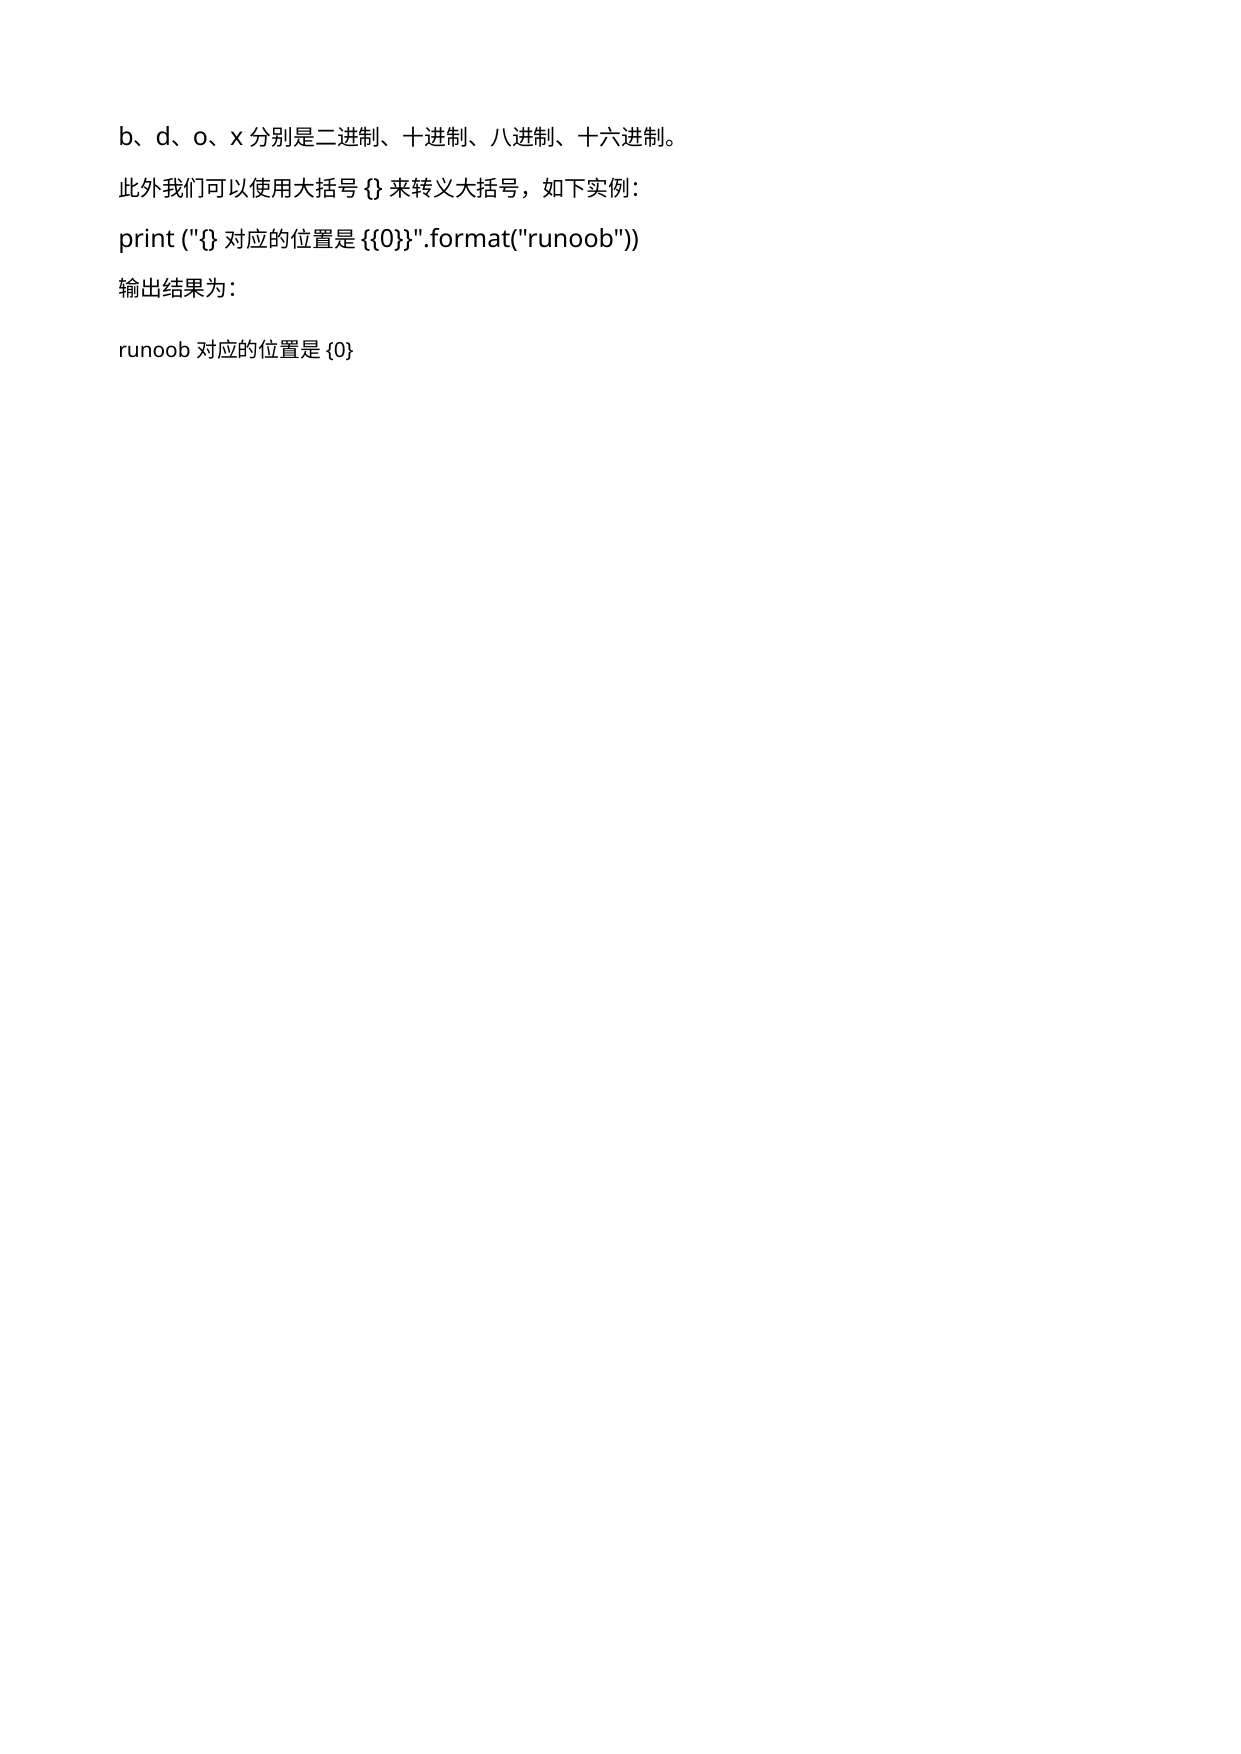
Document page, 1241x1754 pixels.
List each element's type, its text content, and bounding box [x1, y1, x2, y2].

text 此外我们可以使用大括号 {} 来转义大括号，如下实例： [118, 169, 1122, 203]
text b、d、o、x 分别是二进制、十进制、八进制、十六进制。 [118, 118, 1122, 152]
text 输出结果为： [118, 271, 1122, 303]
text runoob 对应的位置是 {0} [118, 333, 1122, 364]
text print ("{} 对应的位置是 {{0}}".format("runoob")) [118, 220, 1122, 254]
